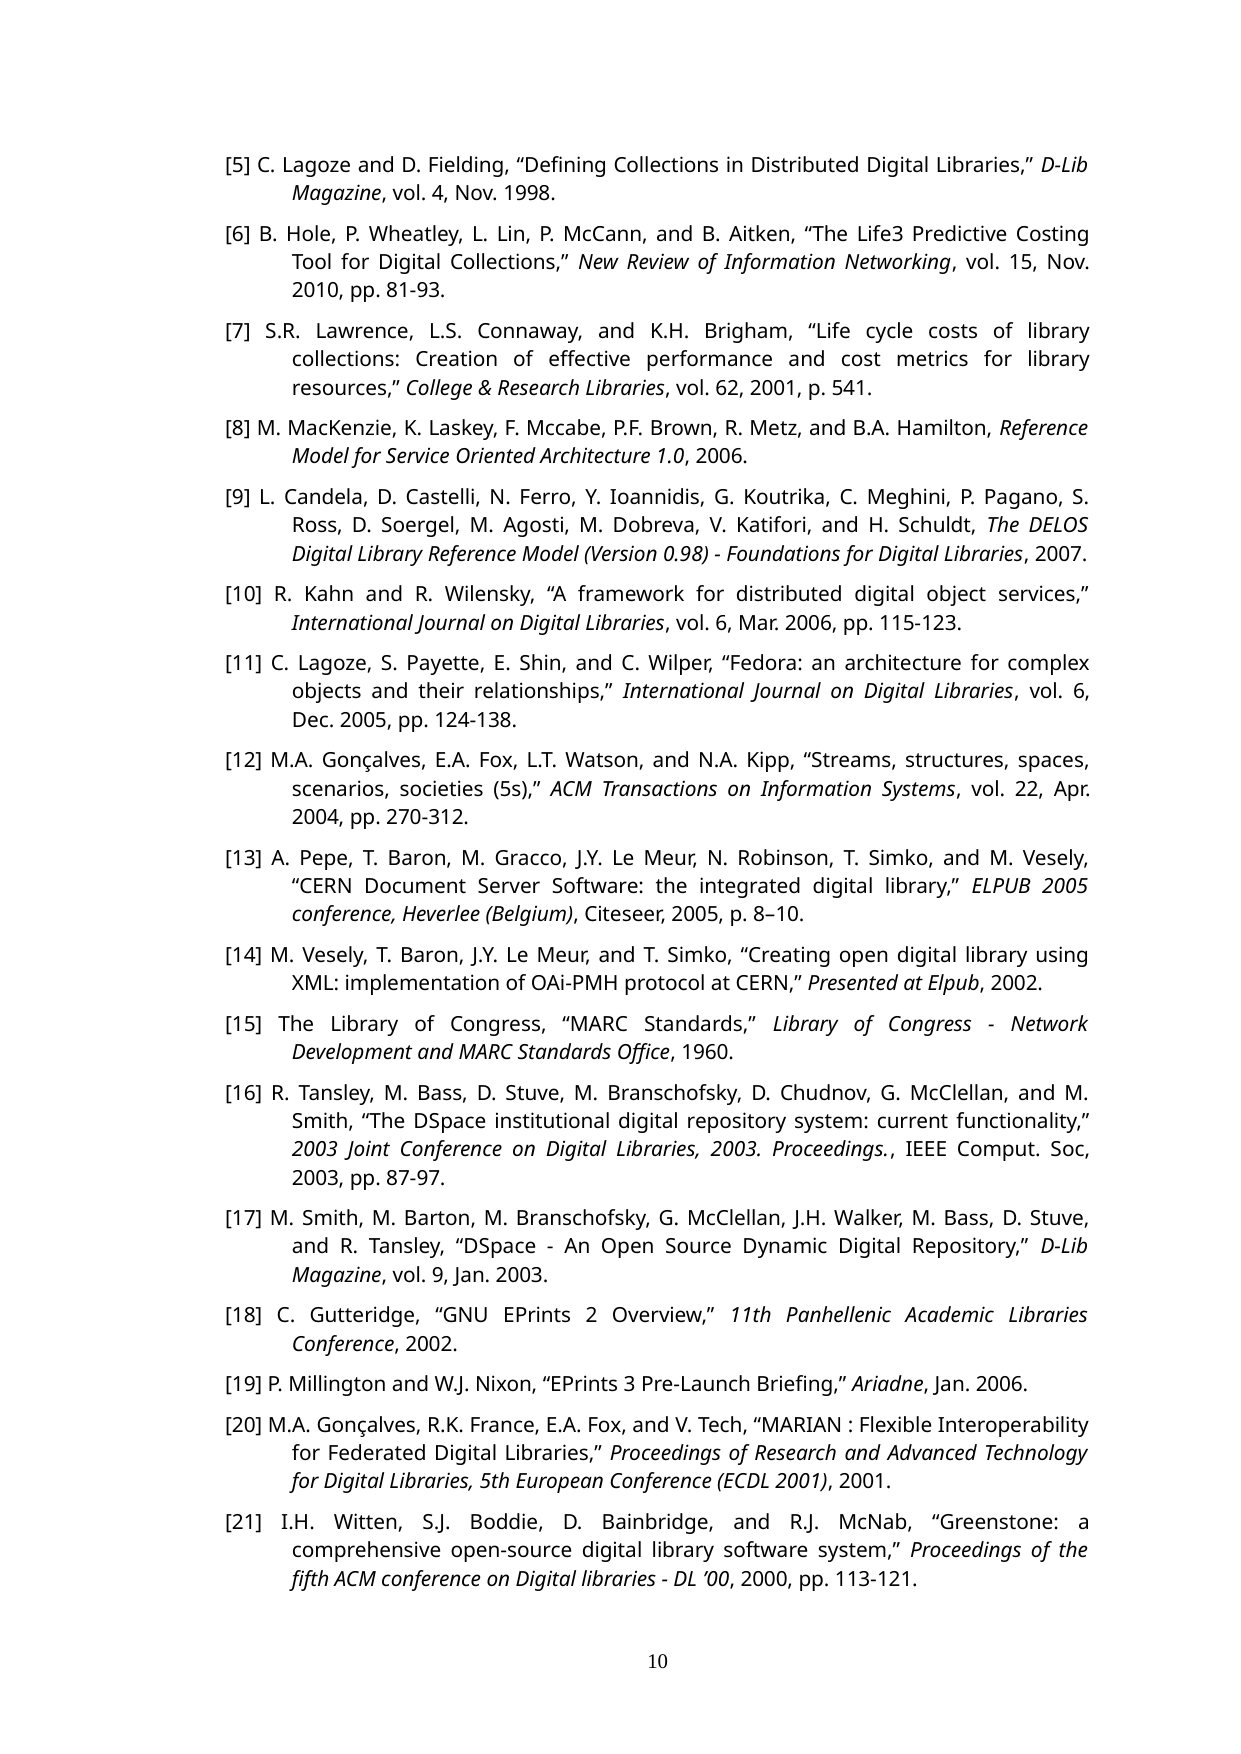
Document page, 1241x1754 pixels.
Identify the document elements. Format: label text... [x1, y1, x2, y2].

text [7] S.R. Lawrence, L.S. Connaway, and K.H. Brigham, “Life cycle costs of library collections: Creation of effective performance and cost metrics for library resources,” College & Research Libraries, vol. 62, 2001, p. 541. [225, 316, 1090, 401]
text [15] The Library of Congress, “MARC Standards,” Library of Congress - Network Development and MARC Standards Office, 1960. [225, 1009, 1090, 1065]
text [5] C. Lagoze and D. Fielding, “Defining Collections in Distributed Digital Libraries,” D-Lib Magazine, vol. 4, Nov. 1998. [225, 150, 1090, 206]
text [17] M. Smith, M. Barton, M. Branschofsky, G. McClellan, J.H. Walker, M. Bass, D. Stuve, and R. Tansley, “DSpace - An Open Source Dynamic Digital Repository,” D-Lib Magazine, vol. 9, Jan. 2003. [225, 1203, 1090, 1288]
text [10] R. Kahn and R. Wilensky, “A framework for distributed digital object services,” International Journal on Digital Libraries, vol. 6, Mar. 2006, pp. 115-123. [225, 579, 1090, 636]
text [19] P. Millington and W.J. Nixon, “EPrints 3 Pre-Launch Briefing,” Ariadne, Jan. 2006. [225, 1369, 1090, 1398]
text [18] C. Gutteridge, “GNU EPrints 2 Overview,” 11th Panhellenic Academic Libraries Conference, 2002. [225, 1301, 1090, 1357]
text [12] M.A. Gonçalves, E.A. Fox, L.T. Watson, and N.A. Kipp, “Streams, structures, spaces, scenarios, societies (5s),” ACM Transactions on Information Systems, vol. 22, Apr. 2004, pp. 270-312. [225, 746, 1090, 830]
text [20] M.A. Gonçalves, R.K. France, E.A. Fox, and V. Tech, “MARIAN : Flexible Interoperability for Federated Digital Libraries,” Proceedings of Research and Advanced Technology for Digital Libraries, 5th European Conference (ECDL 2001), 2001. [225, 1410, 1090, 1495]
text [11] C. Lagoze, S. Payette, E. Shin, and C. Wilper, “Fedora: an architecture for complex objects and their relationships,” International Journal on Digital Libraries, vol. 6, Dec. 2005, pp. 124-138. [225, 648, 1090, 733]
text [14] M. Vesely, T. Baron, J.Y. Le Meur, and T. Simko, “Creating open digital library using XML: implementation of OAi-PMH protocol at CERN,” Presented at Elpub, 2002. [225, 940, 1090, 996]
text [21] I.H. Witten, S.J. Boddie, D. Bainbridge, and R.J. McNab, “Greenstone: a comprehensive open-source digital library software system,” Proceedings of the fifth ACM conference on Digital libraries - DL ’00, 2000, pp. 113-121. [225, 1507, 1090, 1592]
text [8] M. MacKenzie, K. Laskey, F. Mccabe, P.F. Brown, R. Metz, and B.A. Hamilton, Reference Model for Service Oriented Architecture 1.0, 2006. [225, 413, 1090, 470]
text [16] R. Tansley, M. Bass, D. Stuve, M. Branschofsky, D. Chudnov, G. McClellan, and M. Smith, “The DSpace institutional digital repository system: current functionality,” 2003 Joint Conference on Digital Libraries, 2003. Proceedings., IEEE Comput. Soc, 2003, pp. 87-97. [225, 1078, 1090, 1191]
text [6] B. Hole, P. Wheatley, L. Lin, P. McCann, and B. Aitken, “The Life3 Predictive Costing Tool for Digital Collections,” New Review of Information Networking, vol. 15, Nov. 2010, pp. 81-93. [225, 219, 1090, 304]
text [9] L. Candela, D. Castelli, N. Ferro, Y. Ioannidis, G. Koutrika, C. Meghini, P. Pagano, S. Ross, D. Soergel, M. Agosti, M. Dobreva, V. Katifori, and H. Schuldt, The DELOS Digital Library Reference Model (Version 0.98) - Foundations for Digital Libraries, 2007. [225, 482, 1090, 567]
text [13] A. Pepe, T. Baron, M. Gracco, J.Y. Le Meur, N. Robinson, T. Simko, and M. Vesely, “CERN Document Server Software: the integrated digital library,” ELPUB 2005 conference, Heverlee (Belgium), Citeseer, 2005, p. 8–10. [225, 843, 1090, 927]
